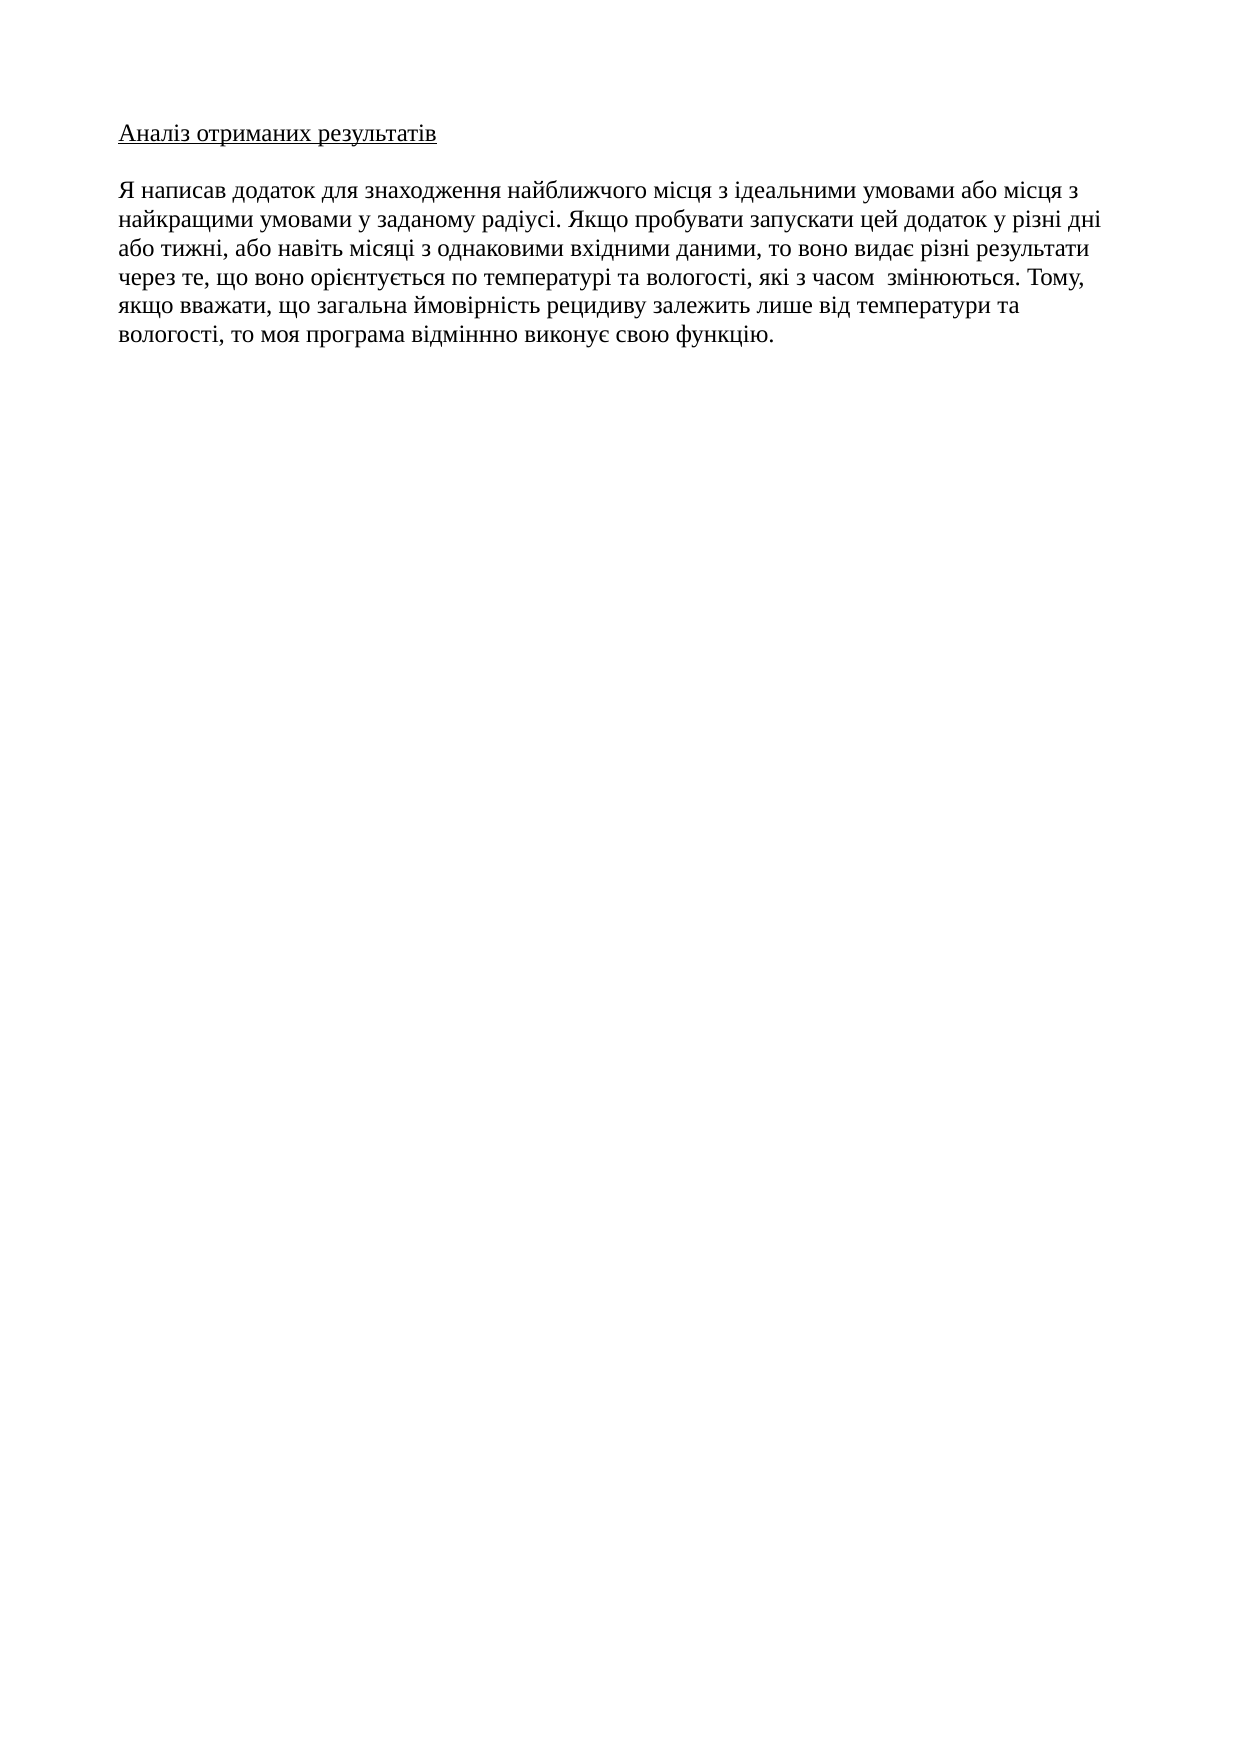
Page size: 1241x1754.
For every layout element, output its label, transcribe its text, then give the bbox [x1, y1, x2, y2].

text Я написав додаток для знаходження найближчого місця з ідеальними умовами або місця з найкращими умовами у заданому радіусі. Якщо пробувати запускати цей додаток у різні дні або тижні, або навіть місяці з однаковими вхідними даними, то воно видає різні результати через те, що воно орієнтується по температурі та вологості, які з часом змінюються. Тому, якщо вважати, що загальна ймовірність рецидиву залежить лише від температури та вологості, то моя програма відміннно виконує свою функцію. [118, 176, 1122, 348]
text Аналіз отриманих результатів [118, 118, 1122, 147]
